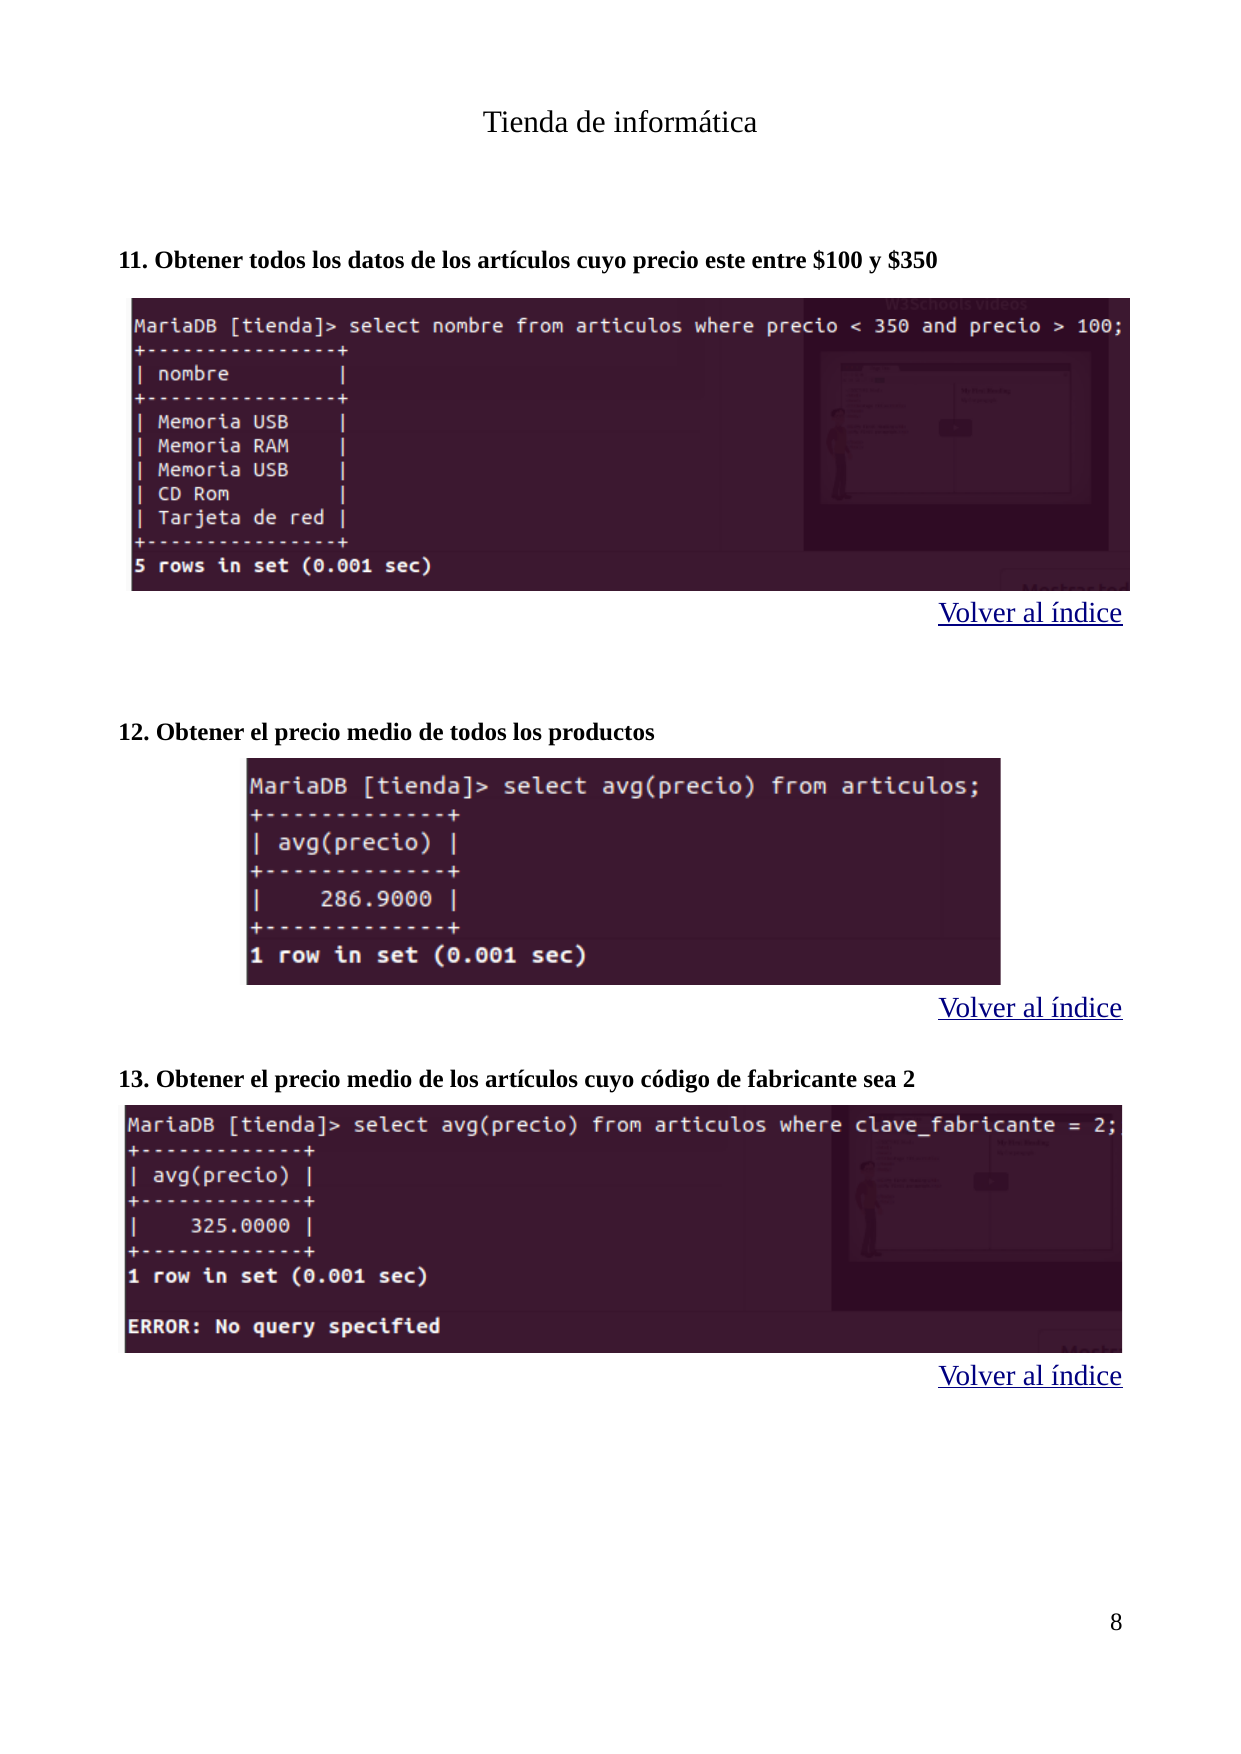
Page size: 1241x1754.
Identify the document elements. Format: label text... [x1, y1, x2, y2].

picture [239, 758, 1001, 985]
text Volver al índice [118, 1353, 1122, 1391]
picture [118, 1105, 1123, 1353]
picture [126, 298, 1130, 591]
subtitle 11. Obtener todos los datos de los artículos cuyo precio este entre $100 y $350 [118, 245, 1122, 274]
text Volver al índice [118, 286, 1122, 629]
subtitle 12. Obtener el precio medio de todos los productos [118, 717, 1122, 746]
text Volver al índice [118, 758, 1122, 1023]
subtitle 13. Obtener el precio medio de los artículos cuyo código de fabricante sea 2 [118, 1064, 1122, 1092]
